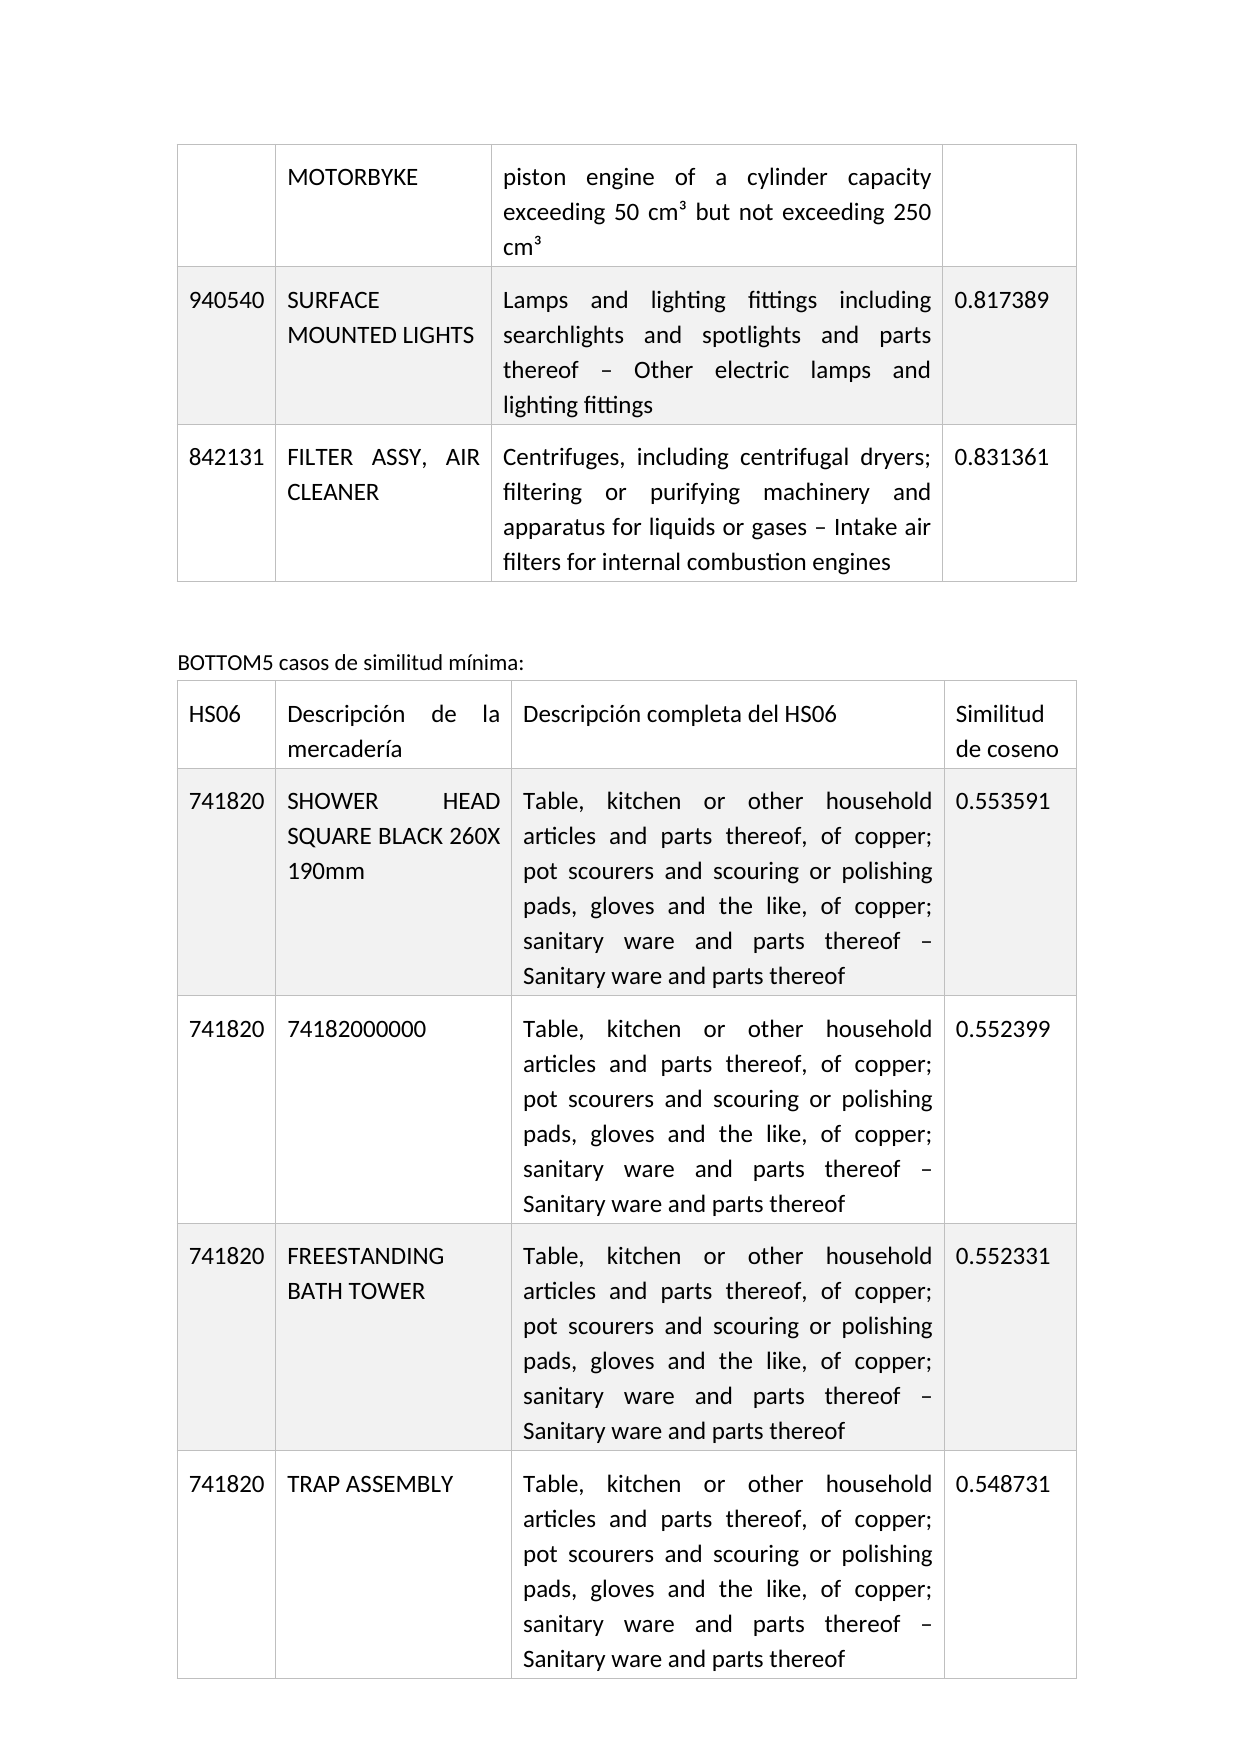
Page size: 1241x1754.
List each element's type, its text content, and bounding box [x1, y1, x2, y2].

table_cell FREESTANDING BATH TOWER [276, 1224, 511, 1450]
table_cell Table, kitchen or other household articles and parts thereof, of copper; pot scourers and scouring or polishing pads, gloves and the like, of copper; sanitary ware and parts thereof – Sanitary ware and parts thereof [512, 1451, 944, 1677]
table_cell Lamps and lighting fittings including searchlights and spotlights and parts thereof – Other electric lamps and lighting fittings [492, 267, 942, 424]
table_cell Table, kitchen or other household articles and parts thereof, of copper; pot scourers and scouring or polishing pads, gloves and the like, of copper; sanitary ware and parts thereof – Sanitary ware and parts thereof [512, 1224, 944, 1450]
table_cell 0.553591 [945, 769, 1076, 995]
table_cell [178, 145, 275, 266]
table_cell SURFACE MOUNTED LIGHTS [276, 267, 491, 424]
table_header HS06 [178, 681, 275, 767]
table_cell 940540 [178, 267, 275, 424]
table_cell 0.548731 [945, 1451, 1076, 1677]
table_header Descripción de la mercadería [276, 681, 511, 767]
subtitle BOTTOM5 casos de similitud mínima: [177, 648, 1078, 676]
table_cell piston engine of a cylinder capacity exceeding 50 cm³ but not exceeding 250 cm³ [492, 145, 942, 266]
table_cell 741820 [178, 769, 275, 995]
table_header Similitud de coseno [945, 681, 1076, 767]
table_cell SHOWER HEAD SQUARE BLACK 260X 190mm [276, 769, 511, 995]
table_cell FILTER ASSY, AIR CLEANER [276, 425, 491, 581]
table_cell 741820 [178, 1224, 275, 1450]
table_cell 842131 [178, 425, 275, 581]
table_cell 741820 [178, 996, 275, 1222]
table_cell Table, kitchen or other household articles and parts thereof, of copper; pot scourers and scouring or polishing pads, gloves and the like, of copper; sanitary ware and parts thereof – Sanitary ware and parts thereof [512, 996, 944, 1222]
table_cell 74182000000 [276, 996, 511, 1222]
table_cell Centrifuges, including centrifugal dryers; filtering or purifying machinery and apparatus for liquids or gases – Intake air filters for internal combustion engines [492, 425, 942, 581]
table_cell 0.817389 [943, 267, 1076, 424]
table_cell 741820 [178, 1451, 275, 1677]
table_cell 0.831361 [943, 425, 1076, 581]
table_header Descripción completa del HS06 [512, 681, 944, 767]
table_cell TRAP ASSEMBLY [276, 1451, 511, 1677]
table_cell MOTORBYKE [276, 145, 491, 266]
table_cell [943, 145, 1076, 266]
table_cell 0.552331 [945, 1224, 1076, 1450]
table_cell 0.552399 [945, 996, 1076, 1222]
table_cell Table, kitchen or other household articles and parts thereof, of copper; pot scourers and scouring or polishing pads, gloves and the like, of copper; sanitary ware and parts thereof – Sanitary ware and parts thereof [512, 769, 944, 995]
